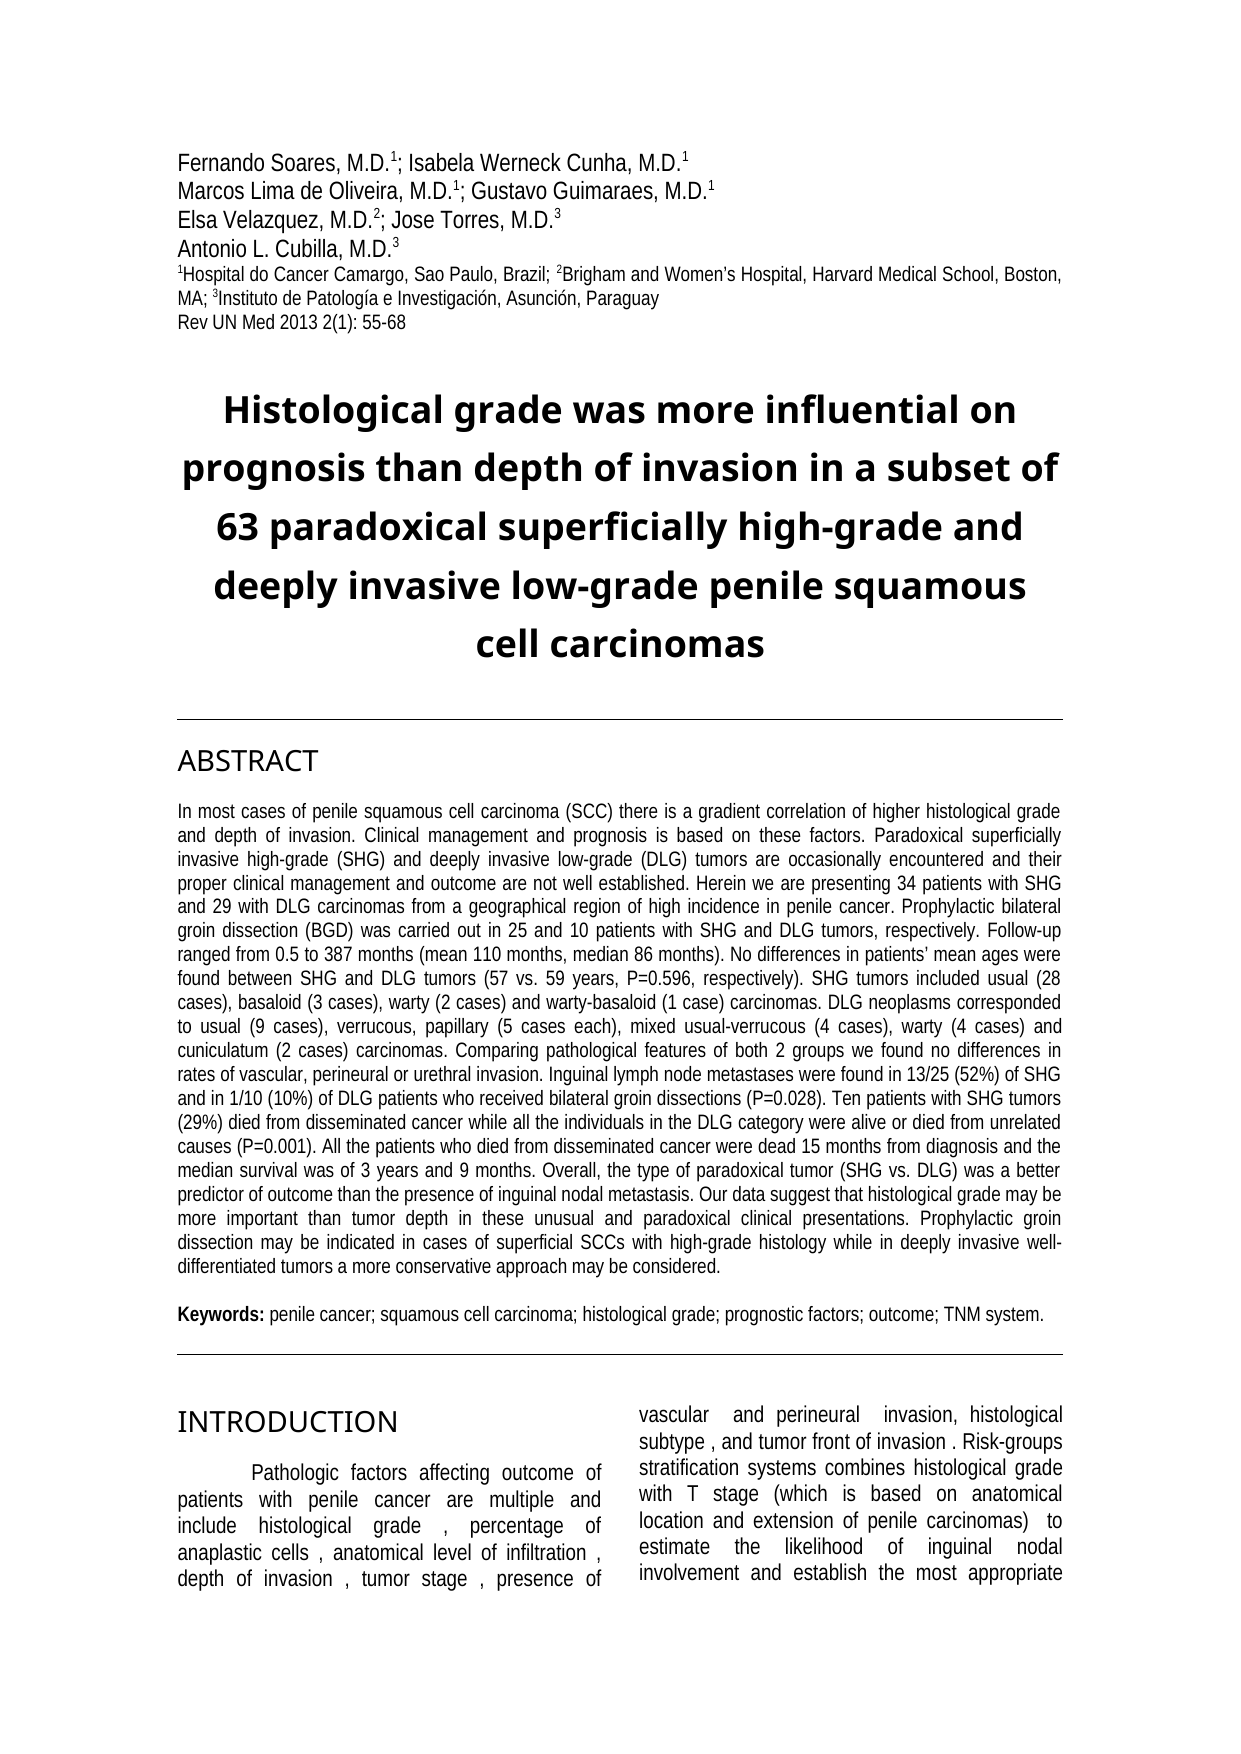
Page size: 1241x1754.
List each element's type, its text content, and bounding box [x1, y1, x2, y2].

subtitle ABSTRACT [177, 740, 1063, 780]
text Rev UN Med 2013 2(1): 55-68 [177, 310, 1063, 334]
subtitle Histological grade was more influential on prognosis than depth of invasion in a subset of 63 paradoxical superficially high-grade and deeply invasive low-grade penile squamous cell carcinomas [177, 383, 1063, 669]
text Keywords: penile cancer; squamous cell carcinoma; histological grade; prognostic factors; outcome; TNM system. [177, 1302, 1063, 1326]
text Antonio L. Cubilla, M.D.3 [177, 233, 1063, 262]
text Fernando Soares, M.D.1; Isabela Werneck Cunha, M.D.1 [177, 148, 1063, 176]
subtitle INTRODUCTION [177, 1401, 601, 1441]
text vascular and perineural invasion, histological subtype , and tumor front of invasion . Risk-groups stratification systems combines histological grade with T stage (which is based on anatomical location and extension of penile carcinomas) to estimate the likelihood of inguinal nodal involvement and establish the most appropriate [639, 1401, 1063, 1586]
text In most cases of penile squamous cell carcinoma (SCC) there is a gradient correlation of higher histological grade and depth of invasion. Clinical management and prognosis is based on these factors. Paradoxical superficially invasive high-grade (SHG) and deeply invasive low-grade (DLG) tumors are occasionally encountered and their proper clinical management and outcome are not well established. Herein we are presenting 34 patients with SHG and 29 with DLG carcinomas from a geographical region of high incidence in penile cancer. Prophylactic bilateral groin dissection (BGD) was carried out in 25 and 10 patients with SHG and DLG tumors, respectively. Follow-up ranged from 0.5 to 387 months (mean 110 months, median 86 months). No differences in patients’ mean ages were found between SHG and DLG tumors (57 vs. 59 years, P=0.596, respectively). SHG tumors included usual (28 cases), basaloid (3 cases), warty (2 cases) and warty-basaloid (1 case) carcinomas. DLG neoplasms corresponded to usual (9 cases), verrucous, papillary (5 cases each), mixed usual-verrucous (4 cases), warty (4 cases) and cuniculatum (2 cases) carcinomas. Comparing pathological features of both 2 groups we found no differences in rates of vascular, perineural or urethral invasion. Inguinal lymph node metastases were found in 13/25 (52%) of SHG and in 1/10 (10%) of DLG patients who received bilateral groin dissections (P=0.028). Ten patients with SHG tumors (29%) died from disseminated cancer while all the individuals in the DLG category were alive or died from unrelated causes (P=0.001). All the patients who died from disseminated cancer were dead 15 months from diagnosis and the median survival was of 3 years and 9 months. Overall, the type of paradoxical tumor (SHG vs. DLG) was a better predictor of outcome than the presence of inguinal nodal metastasis. Our data suggest that histological grade may be more important than tumor depth in these unusual and paradoxical clinical presentations. Prophylactic groin dissection may be indicated in cases of superficial SCCs with high-grade histology while in deeply invasive well-differentiated tumors a more conservative approach may be considered. [177, 798, 1063, 1278]
text Elsa Velazquez, M.D.2; Jose Torres, M.D.3 [177, 205, 1063, 233]
text Marcos Lima de Oliveira, M.D.1; Gustavo Guimaraes, M.D.1 [177, 176, 1063, 205]
text 1Hospital do Cancer Camargo, Sao Paulo, Brazil; 2Brigham and Women’s Hospital, Harvard Medical School, Boston, MA; 3Instituto de Patología e Investigación, Asunción, Paraguay [177, 262, 1063, 310]
text Pathologic factors affecting outcome of patients with penile cancer are multiple and include histological grade , percentage of anaplastic cells , anatomical level of infiltration , depth of invasion , tumor stage , presence of [177, 1459, 601, 1591]
